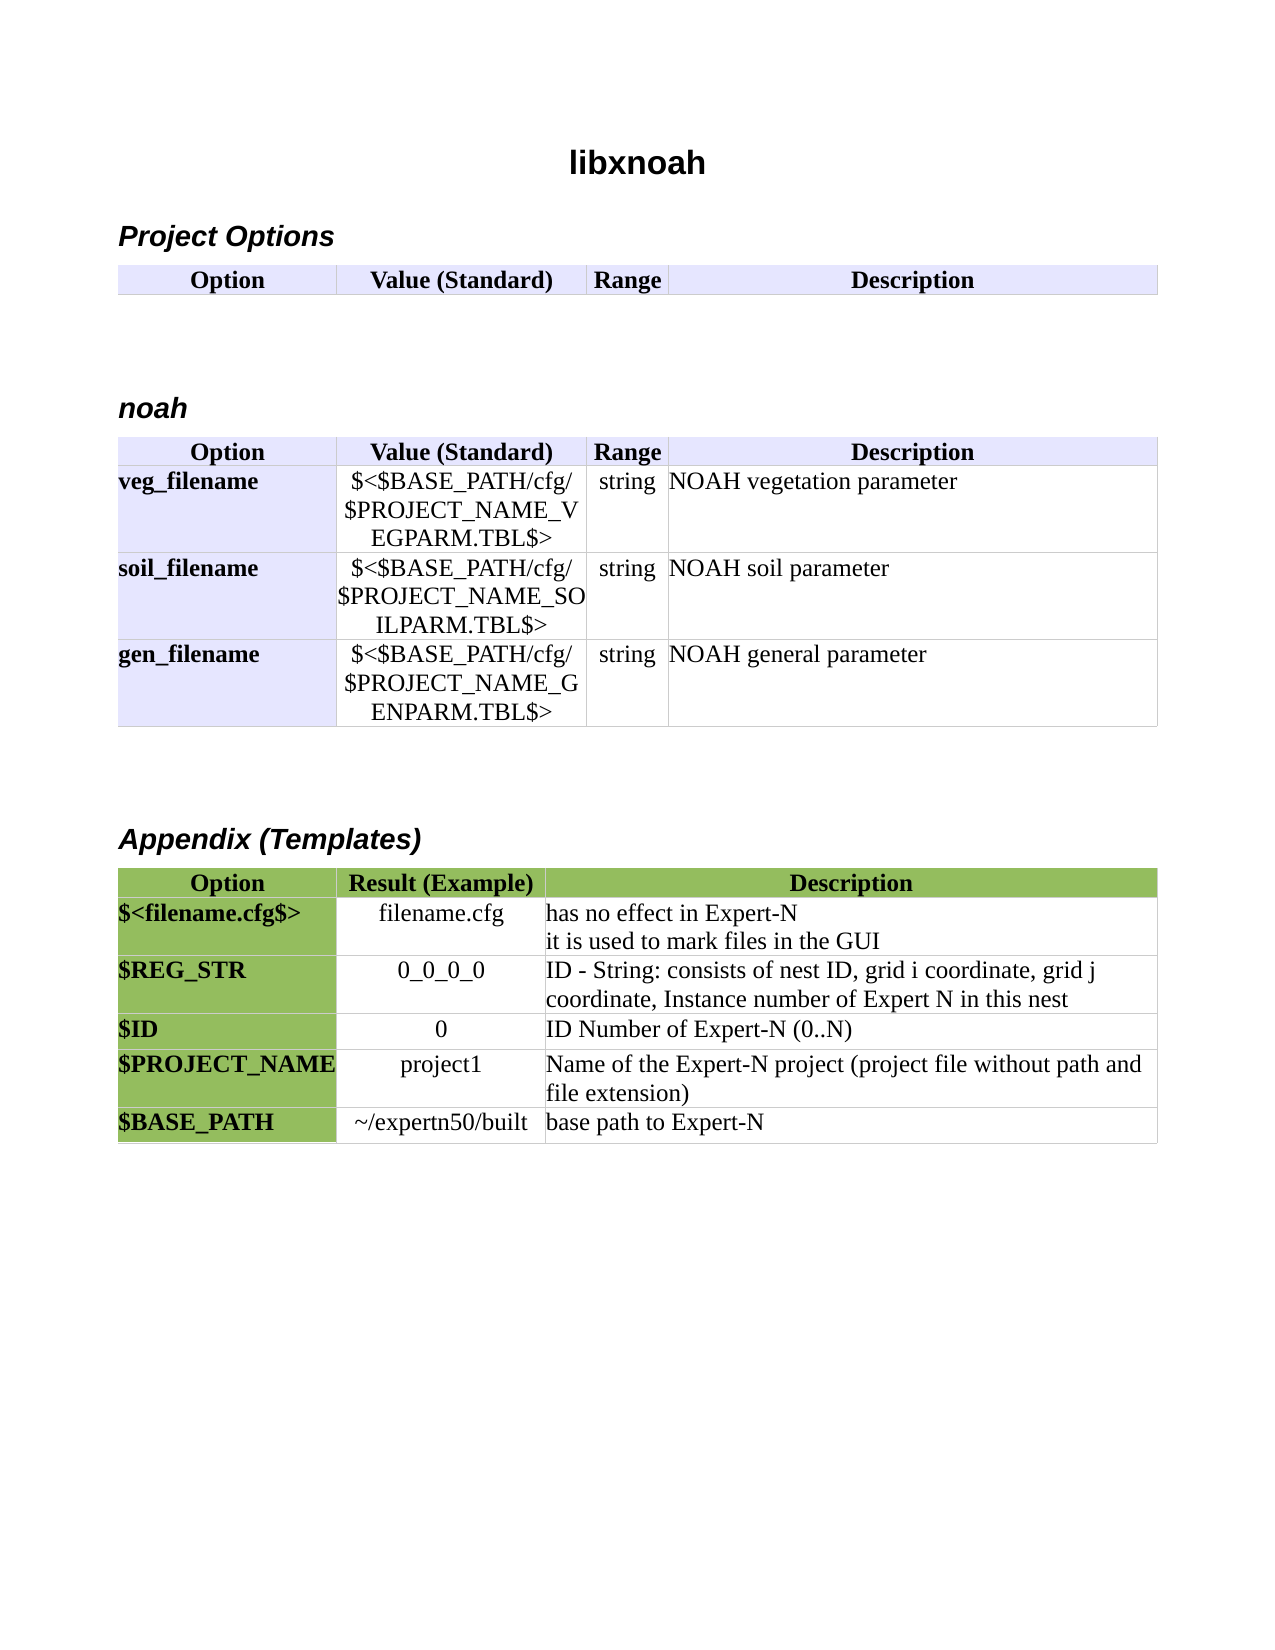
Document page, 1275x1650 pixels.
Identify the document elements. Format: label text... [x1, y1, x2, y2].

table_cell $<$BASE_PATH/cfg/$PROJECT_NAME_SOILPARM.TBL$> [337, 553, 586, 639]
subtitle Appendix (Templates) [118, 822, 1157, 856]
table_cell gen_filename [118, 640, 336, 726]
table_header Option [118, 437, 336, 465]
table_cell $<$BASE_PATH/cfg/$PROJECT_NAME_GENPARM.TBL$> [337, 640, 586, 726]
table_header Description [669, 437, 1157, 465]
table_cell 0 [337, 1014, 545, 1049]
subtitle noah [118, 391, 1157, 424]
table_cell string [587, 466, 668, 552]
table_cell soil_filename [118, 553, 336, 639]
table_cell string [587, 553, 668, 639]
table_cell NOAH soil parameter [669, 553, 1157, 639]
table_header Option [118, 265, 336, 294]
table_cell ID Number of Expert-N (0..N) [546, 1014, 1157, 1049]
table_cell base path to Expert-N [546, 1108, 1157, 1142]
table_cell $BASE_PATH [118, 1108, 336, 1142]
table_header Description [546, 868, 1157, 897]
table_cell $REG_STR [118, 956, 336, 1013]
table_cell $ID [118, 1014, 336, 1049]
subtitle libxnoah [118, 143, 1157, 182]
table_cell $<$BASE_PATH/cfg/$PROJECT_NAME_VEGPARM.TBL$> [337, 466, 586, 552]
table_cell filename.cfg [337, 898, 545, 955]
table_cell NOAH vegetation parameter [669, 466, 1157, 552]
table_cell Name of the Expert-N project (project file without path and file extension) [546, 1050, 1157, 1107]
subtitle Project Options [118, 219, 1157, 253]
table_header Option [118, 868, 336, 897]
table_cell NOAH general parameter [669, 640, 1157, 726]
table_header Range [587, 437, 668, 465]
table_cell $PROJECT_NAME [118, 1050, 336, 1107]
table_header Result (Example) [337, 868, 545, 897]
table_header Description [669, 265, 1157, 294]
table_cell ID - String: consists of nest ID, grid i coordinate, grid j coordinate, Instance number of Expert N in this nest [546, 956, 1157, 1013]
table_cell string [587, 640, 668, 726]
table_header Value (Standard) [337, 265, 586, 294]
table_cell has no effect in Expert-N it is used to mark files in the GUI [546, 898, 1157, 955]
table_cell $<filename.cfg$> [118, 898, 336, 955]
table_cell veg_filename [118, 466, 336, 552]
table_header Value (Standard) [337, 437, 586, 465]
table_cell ~/expertn50/built [337, 1108, 545, 1142]
table_header Range [587, 265, 668, 294]
table_cell project1 [337, 1050, 545, 1107]
table_cell 0_0_0_0 [337, 956, 545, 1013]
